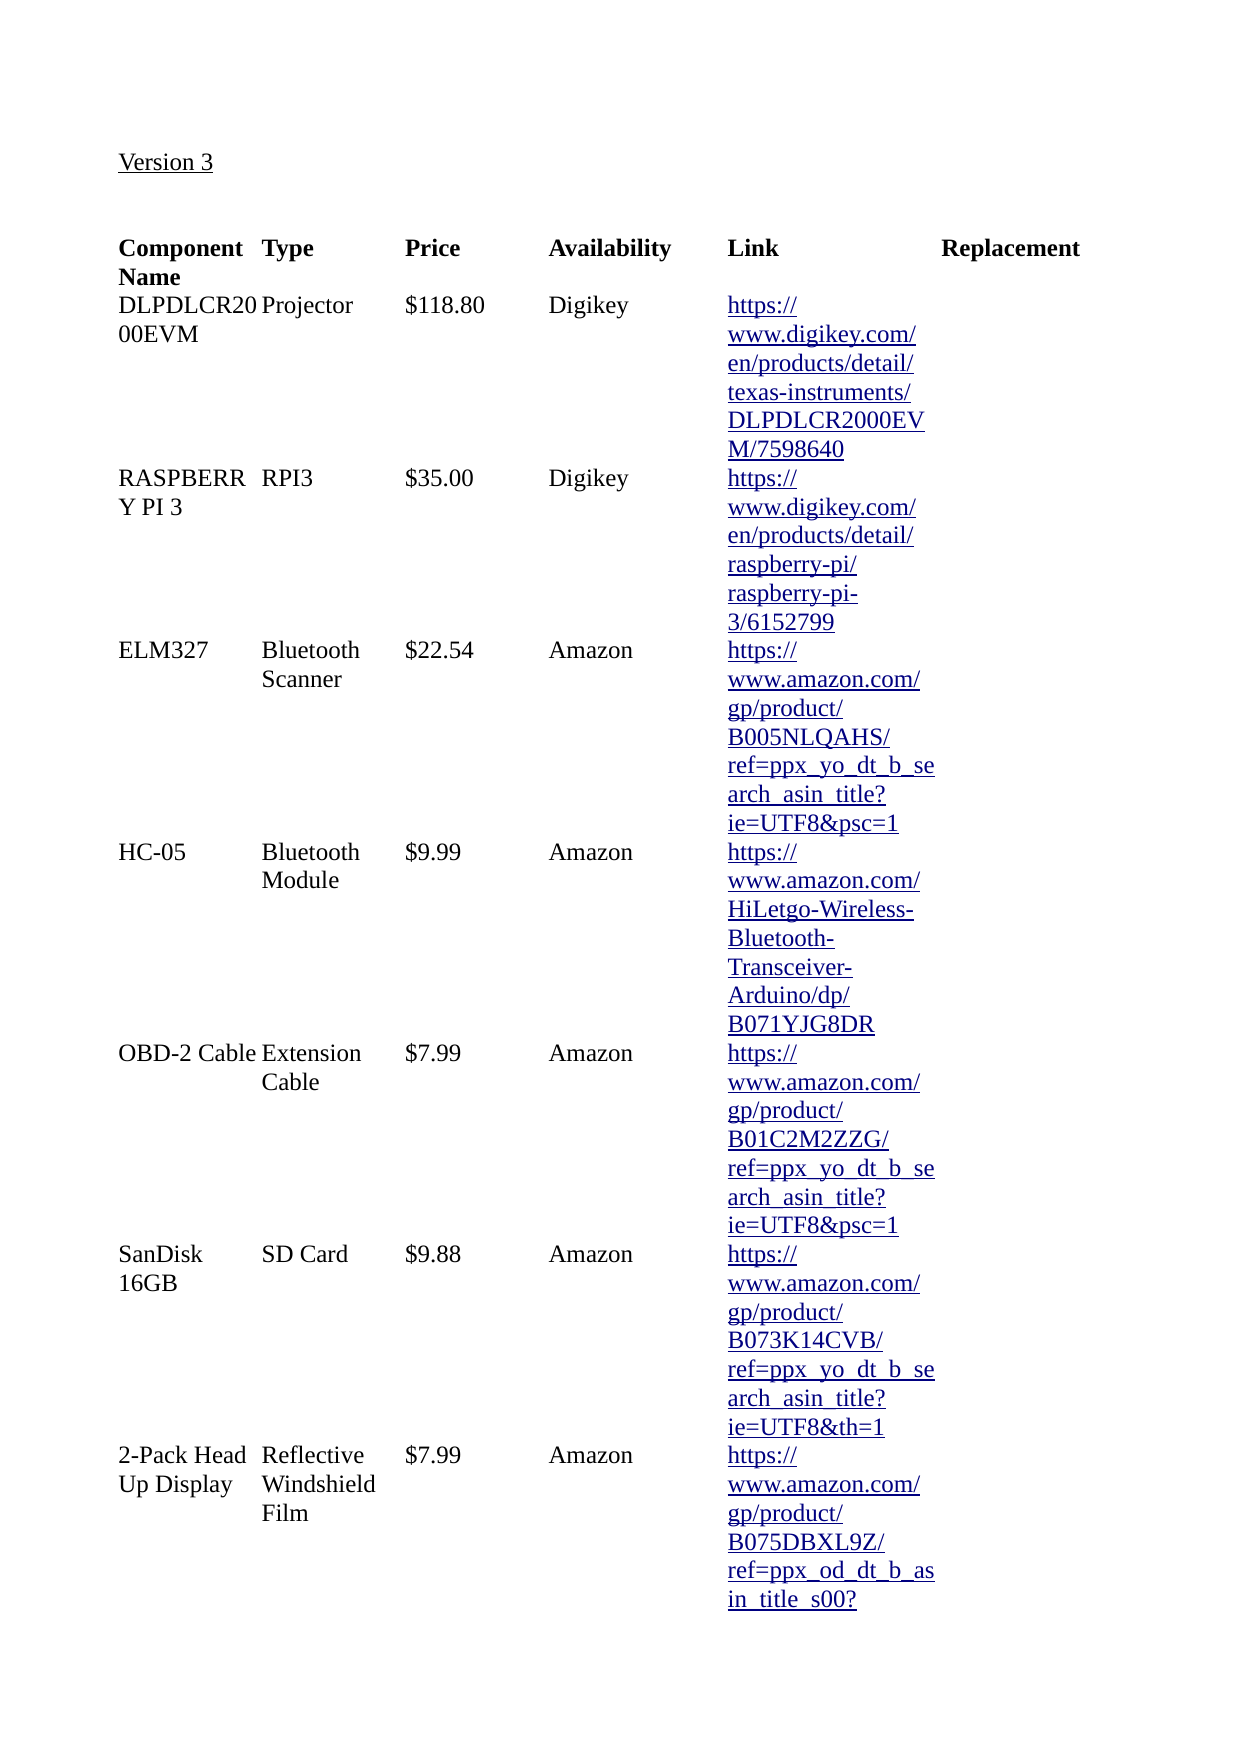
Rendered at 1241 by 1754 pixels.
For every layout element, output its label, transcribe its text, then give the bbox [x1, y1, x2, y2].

table_cell Projector [261, 291, 405, 463]
table_cell Amazon [548, 636, 727, 837]
table_cell SD Card [261, 1239, 405, 1441]
table_cell https://www.digikey.com/en/products/detail/raspberry-pi/raspberry-pi-3/6152799 [728, 463, 941, 636]
table_header Price [405, 233, 548, 291]
table_cell Bluetooth Module [261, 837, 405, 1038]
table_cell RPI3 [261, 463, 405, 636]
table_cell SanDisk 16GB [118, 1239, 261, 1441]
table_cell [1093, 1239, 1122, 1441]
table_cell $9.88 [405, 1239, 548, 1441]
table_cell [1093, 837, 1122, 1038]
table_cell [1093, 1441, 1122, 1613]
table_cell https://www.amazon.com/gp/product/B073K14CVB/ref=ppx_yo_dt_b_search_asin_title?ie=UTF8&th=1 [728, 1239, 941, 1441]
table_header Replacement [941, 233, 1093, 291]
table_cell [1093, 1038, 1122, 1239]
table_cell https://www.amazon.com/gp/product/B005NLQAHS/ref=ppx_yo_dt_b_search_asin_title?ie=UTF8&psc=1 [728, 636, 941, 837]
table_cell ELM327 [118, 636, 261, 837]
table_cell https://www.amazon.com/gp/product/B075DBXL9Z/ref=ppx_od_dt_b_asin_title_s00? [728, 1441, 941, 1613]
table_cell [941, 291, 1093, 463]
table_cell RASPBERRY PI 3 [118, 463, 261, 636]
table_cell OBD-2 Cable [118, 1038, 261, 1239]
table_header Link [728, 233, 941, 291]
table_cell https://www.amazon.com/gp/product/B01C2M2ZZG/ref=ppx_yo_dt_b_search_asin_title?ie=UTF8&psc=1 [728, 1038, 941, 1239]
table_cell [941, 1441, 1093, 1613]
table_cell $118.80 [405, 291, 548, 463]
table_cell [941, 463, 1093, 636]
table_cell https://www.amazon.com/HiLetgo-Wireless-Bluetooth-Transceiver-Arduino/dp/B071YJG8DR [728, 837, 941, 1038]
table_cell [1093, 636, 1122, 837]
table_header Availability [548, 233, 727, 291]
text Version 3 [118, 147, 1122, 176]
table_cell DLPDLCR2000EVM [118, 291, 261, 463]
table_cell Amazon [548, 1239, 727, 1441]
table_cell Amazon [548, 1441, 727, 1613]
table_cell Amazon [548, 837, 727, 1038]
table_cell Amazon [548, 1038, 727, 1239]
table_cell [1093, 291, 1122, 463]
table_cell $7.99 [405, 1038, 548, 1239]
table_cell [1093, 463, 1122, 636]
table_cell [941, 837, 1093, 1038]
table_cell Digikey [548, 463, 727, 636]
table_cell Bluetooth Scanner [261, 636, 405, 837]
table_cell HC-05 [118, 837, 261, 1038]
table_header [1093, 233, 1122, 291]
table_cell $9.99 [405, 837, 548, 1038]
table_cell Reflective Windshield Film [261, 1441, 405, 1613]
table_cell $22.54 [405, 636, 548, 837]
table_cell $7.99 [405, 1441, 548, 1613]
table_cell $35.00 [405, 463, 548, 636]
table_header Type [261, 233, 405, 291]
table_cell 2-Pack Head Up Display [118, 1441, 261, 1613]
table_header Component Name [118, 233, 261, 291]
table_cell Extension Cable [261, 1038, 405, 1239]
table_cell https://www.digikey.com/en/products/detail/texas-instruments/DLPDLCR2000EVM/7598640 [728, 291, 941, 463]
table_cell [941, 636, 1093, 837]
table_cell Digikey [548, 291, 727, 463]
table_cell [941, 1239, 1093, 1441]
table_cell [941, 1038, 1093, 1239]
